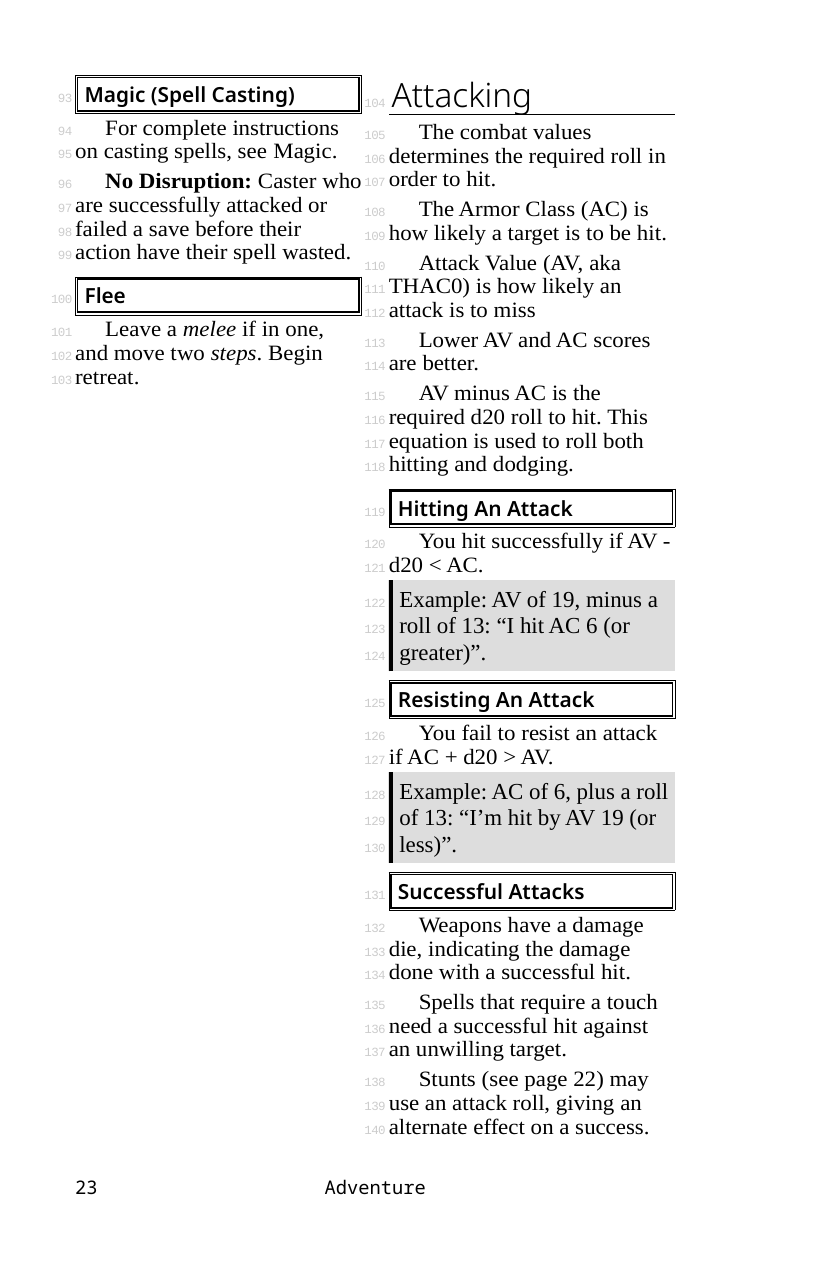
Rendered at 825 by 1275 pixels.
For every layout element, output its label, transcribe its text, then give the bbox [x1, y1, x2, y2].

text Weapons have a damage die, indicating the damage done with a successful hit. [388, 913, 675, 984]
subtitle Resisting an attack [392, 684, 672, 715]
text The combat values determines the required roll in order to hit. [388, 120, 675, 192]
subtitle Hitting an attack [392, 492, 672, 523]
text Stunts (see page 22) may use an attack roll, giving an alternate effect on a success. [388, 1068, 675, 1139]
text Leave a melee if in one, and move two steps. Begin retreat. [75, 318, 362, 389]
text The Armor Class (AC) is how likely a target is to be hit. [388, 198, 675, 245]
text You hit successfully if AV - d20 < AC. [388, 530, 675, 577]
text Spells that require a touch need a successful hit against an unwilling target. [388, 991, 675, 1062]
subtitle flee [78, 280, 358, 311]
text No Disruption: Caster who are successfully attacked or failed a save before their action have their spell wasted. [75, 170, 362, 264]
text Attack Value (AV, aka THAC0) is how likely an attack is to miss [388, 251, 675, 322]
subtitle attacking [388, 75, 675, 114]
text AV minus AC is the required d20 roll to hit. This equation is used to roll both hitting and dodging. [388, 382, 675, 477]
subtitle Successful attacks [392, 875, 672, 907]
text Example: AC of 6, plus a roll of 13: “I’m hit by AV 19 (or less)”. [393, 772, 675, 863]
text Lower AV and AC scores are better. [388, 328, 675, 376]
text You fail to resist an attack if AC + d20 > AV. [388, 722, 675, 769]
text For complete instructions on casting spells, see Magic. [75, 116, 362, 164]
text Example: AV of 19, minus a roll of 13: “I hit AC 6 (or greater)”. [393, 580, 675, 671]
